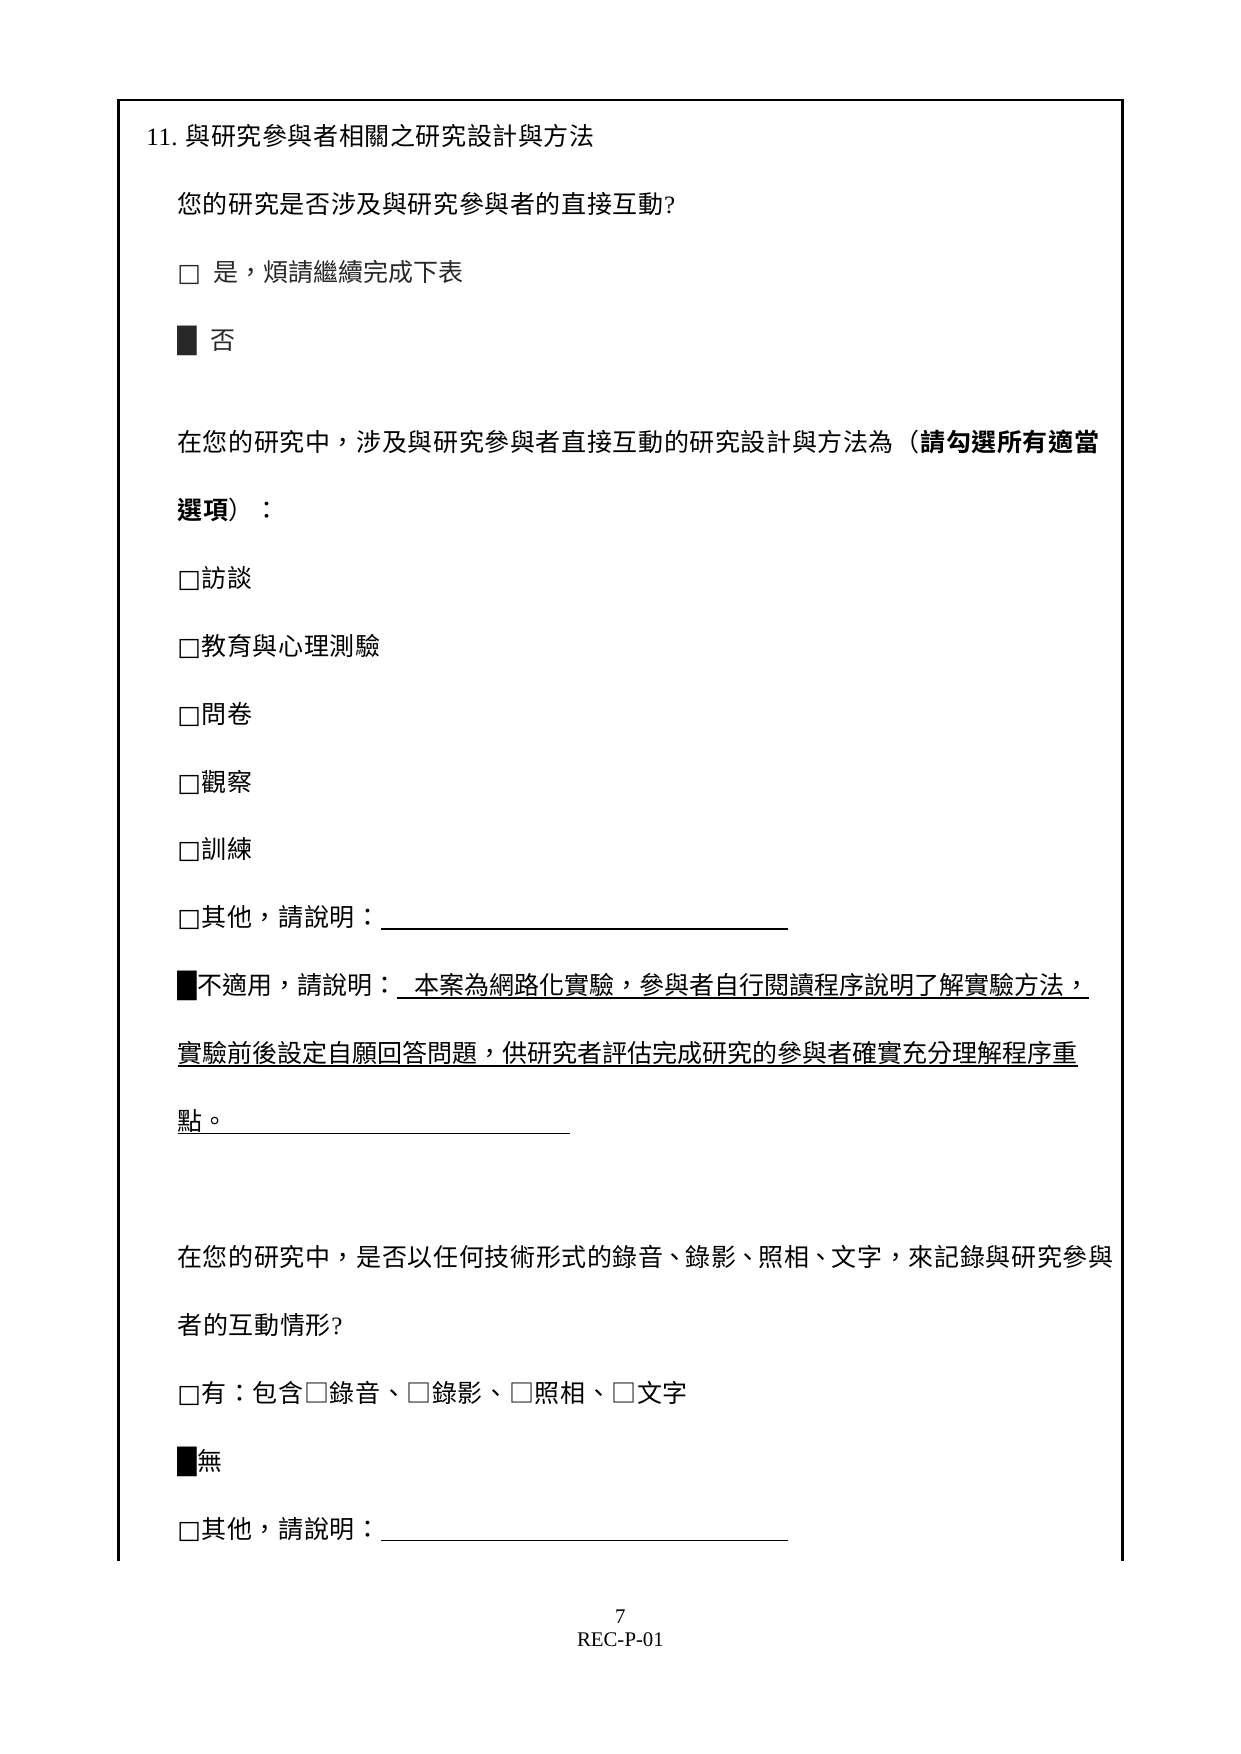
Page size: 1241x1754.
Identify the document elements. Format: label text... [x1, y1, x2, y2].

table_cell 11. 與研究參與者相關之研究設計與方法 您的研究是否涉及與研究參與者的直接互動? □ 是，煩請繼續完成下表 █ 否 在您的研究中，涉及與研究參與者直接互動的研究設計與方法為（請勾選所有適當選項）： □訪談 □教育與心理測驗 □問卷 □觀察 □訓練 □其他，請說明： █不適用，請說明： 本案為網路化實驗，參與者自行閱讀程序說明了解實驗方法，實驗前後設定自願回答問題，供研究者評估完成研究的參與者確實充分理解程序重點。 在您的研究中，是否以任何技術形式的錄音、錄影、照相、文字，來記錄與研究參與者的互動情形? □有：包含□錄音、□錄影、□照相、□文字 █無 □其他，請說明： [120, 101, 1121, 1561]
